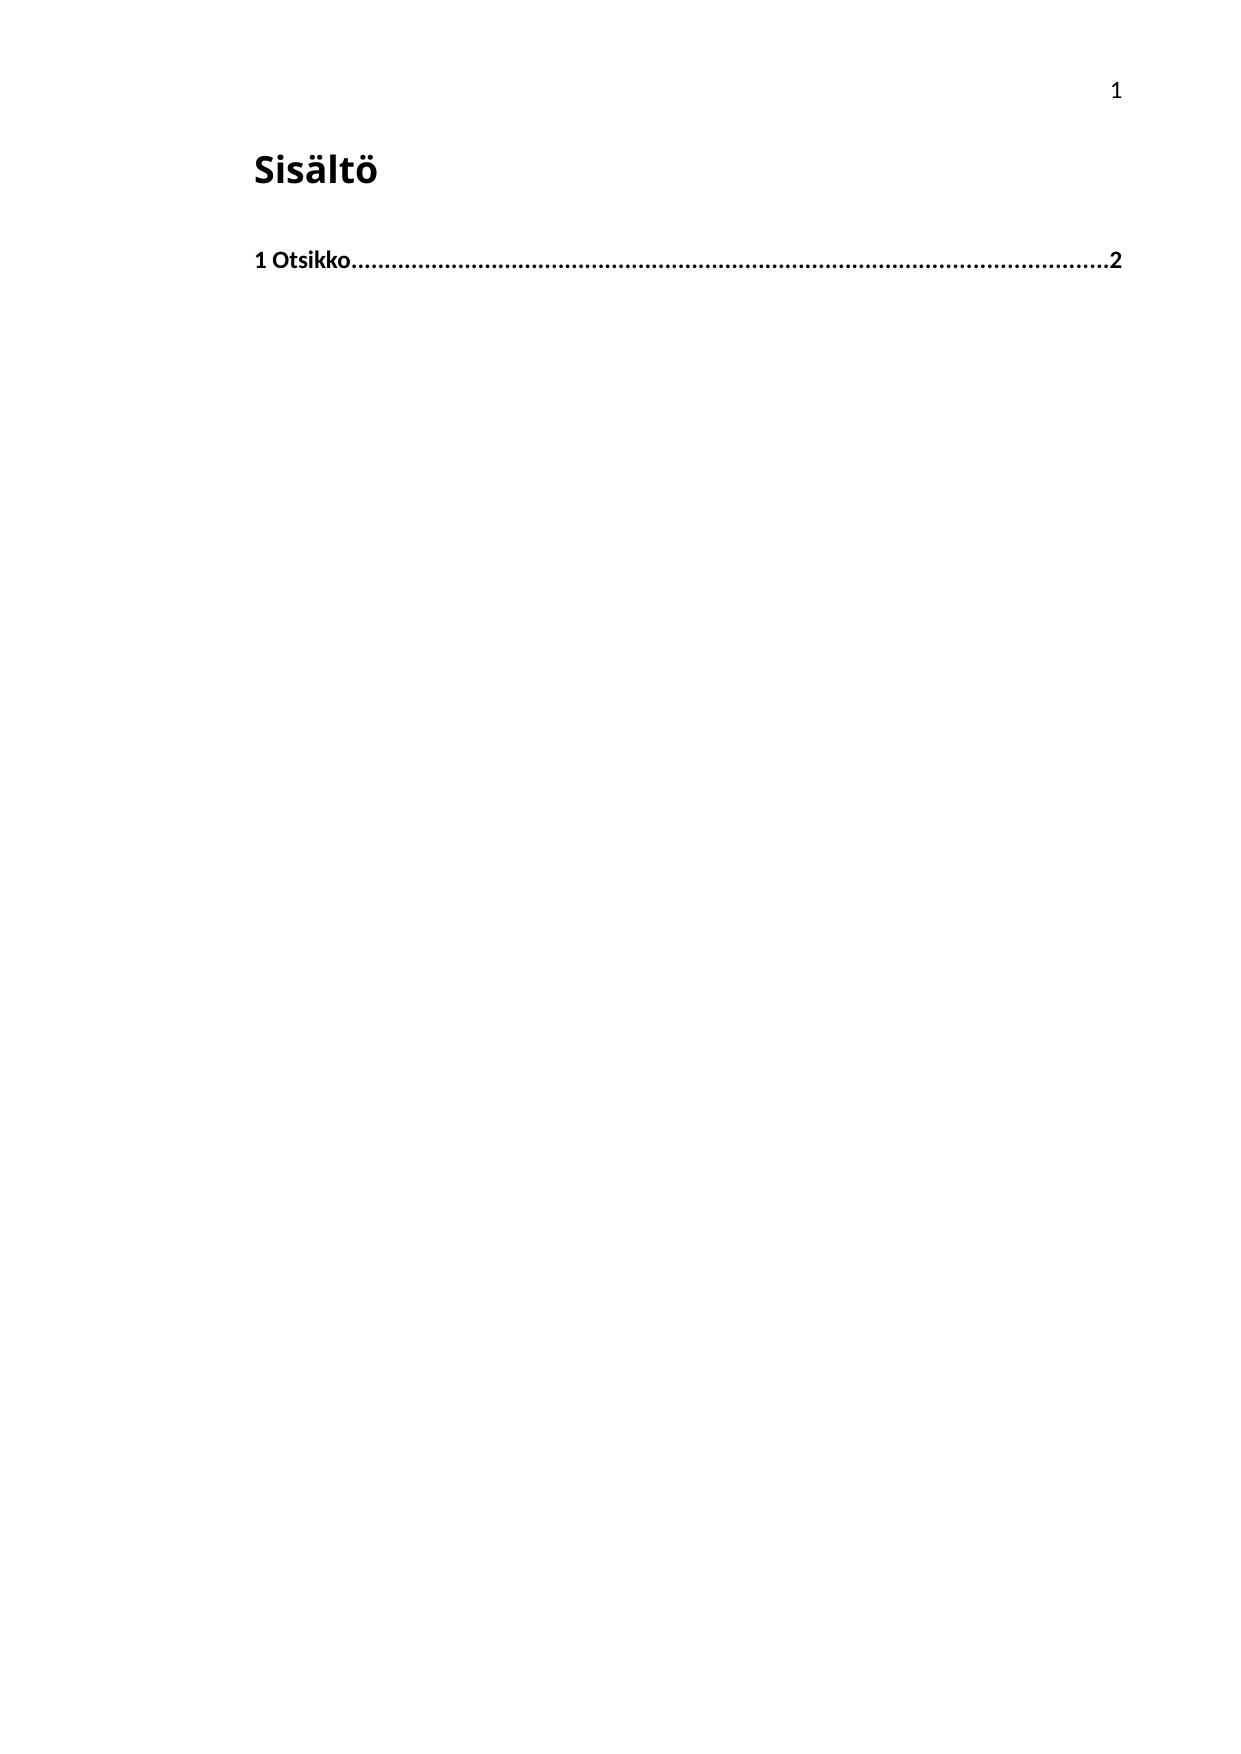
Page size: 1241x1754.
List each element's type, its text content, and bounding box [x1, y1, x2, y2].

text 1 Otsikko 2 [254, 245, 1122, 275]
subtitle Sisältö [254, 143, 1122, 194]
